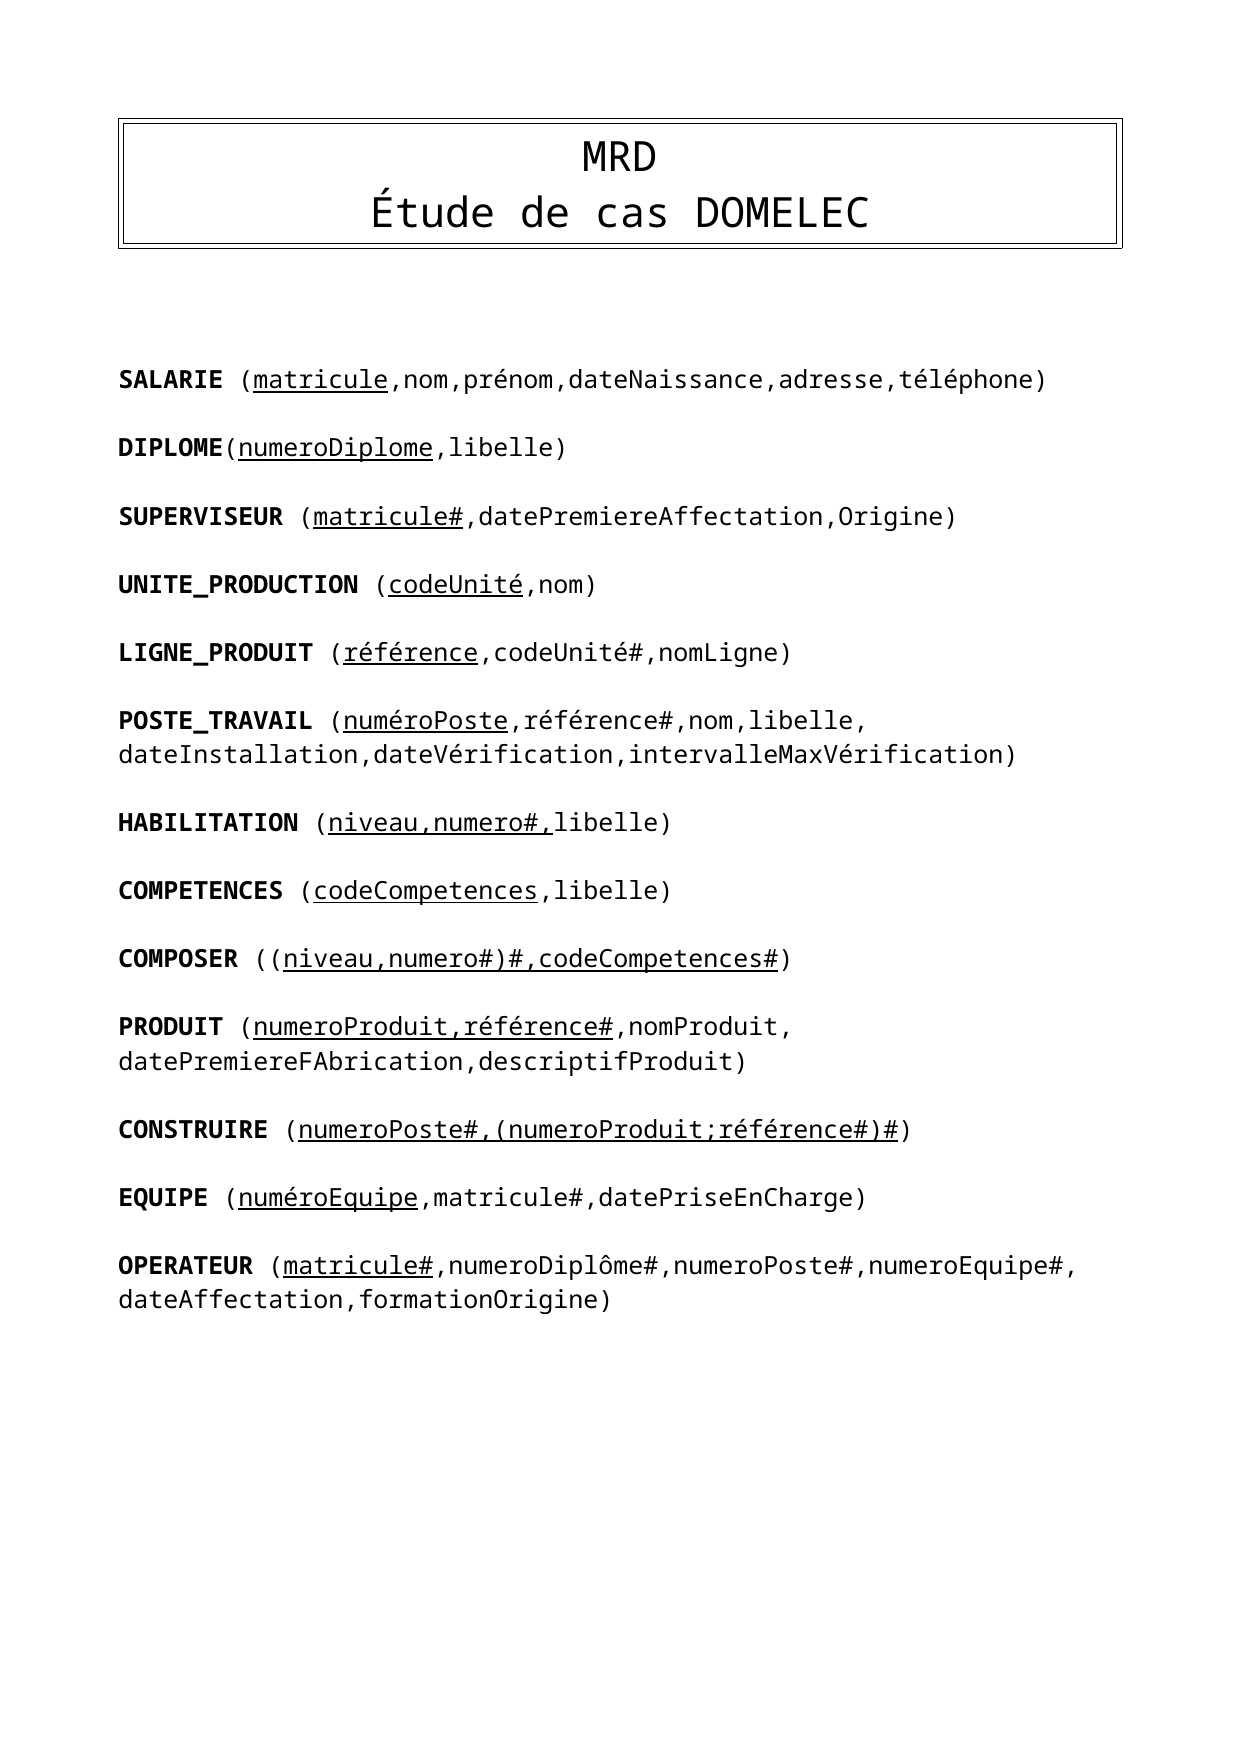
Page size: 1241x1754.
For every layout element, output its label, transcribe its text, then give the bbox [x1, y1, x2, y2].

text MRD [119, 119, 1122, 175]
text Étude de cas DOMELEC [119, 175, 1122, 248]
text PRODUIT (numeroProduit,référence#,nomProduit, datePremiereFAbrication,descriptifProduit) [118, 1009, 1122, 1077]
text EQUIPE (numéroEquipe,matricule#,datePriseEnCharge) [118, 1179, 1122, 1213]
text COMPOSER ((niveau,numero#)#,codeCompetences#) [118, 941, 1122, 975]
text OPERATEUR (matricule#,numeroDiplôme#,numeroPoste#,numeroEquipe#, dateAffectation,formationOrigine) [118, 1247, 1122, 1316]
text DIPLOME(numeroDiplome,libelle) [118, 430, 1122, 464]
text COMPETENCES (codeCompetences,libelle) [118, 873, 1122, 907]
text SUPERVISEUR (matricule#,datePremiereAffectation,Origine) [118, 498, 1122, 532]
text LIGNE_PRODUIT (référence,codeUnité#,nomLigne) [118, 634, 1122, 668]
text SALARIE (matricule,nom,prénom,dateNaissance,adresse,téléphone) [118, 362, 1122, 396]
text CONSTRUIRE (numeroPoste#,(numeroProduit;référence#)#) [118, 1111, 1122, 1145]
text UNITE_PRODUCTION (codeUnité,nom) [118, 566, 1122, 600]
text HABILITATION (niveau,numero#,libelle) [118, 805, 1122, 839]
text POSTE_TRAVAIL (numéroPoste,référence#,nom,libelle, dateInstallation,dateVérification,intervalleMaxVérification) [118, 702, 1122, 771]
